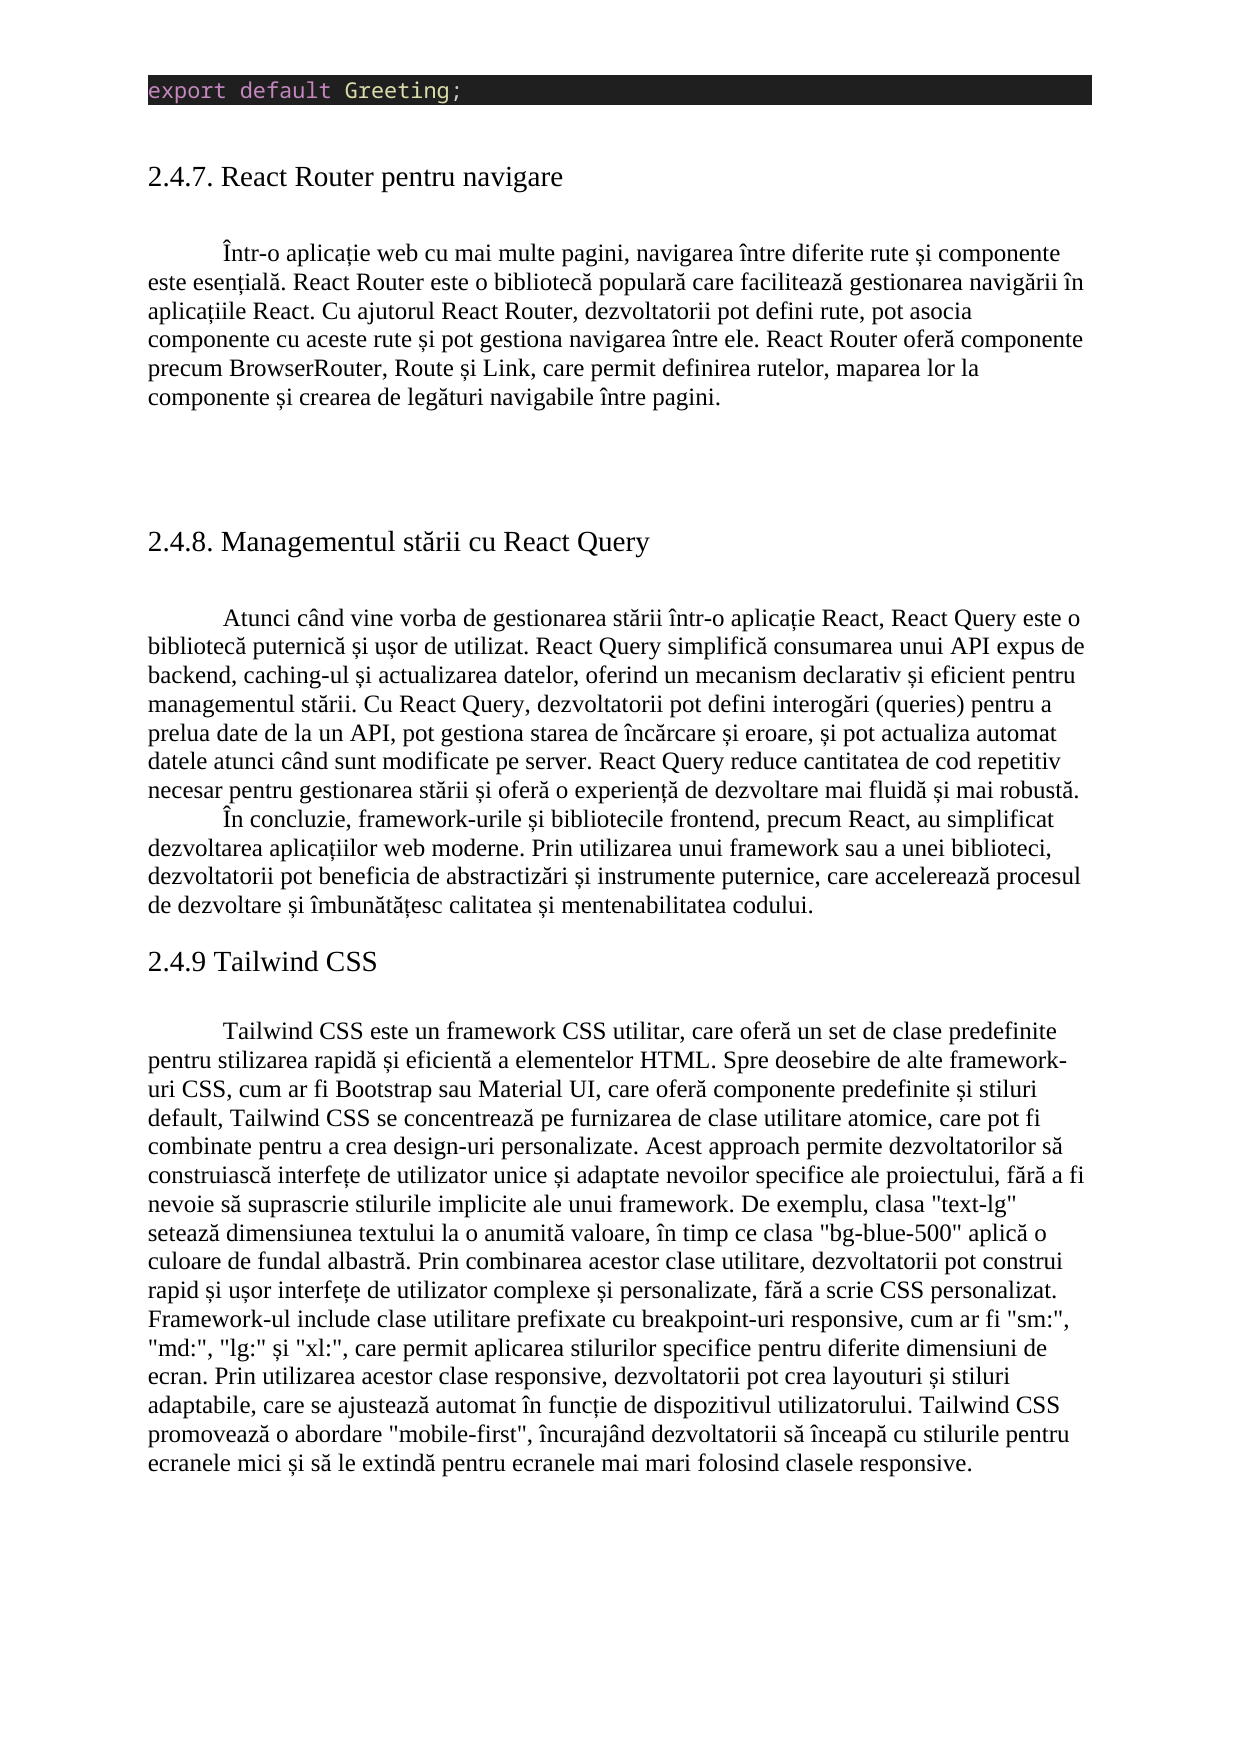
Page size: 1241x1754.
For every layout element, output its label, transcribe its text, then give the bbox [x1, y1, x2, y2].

text Tailwind CSS este un framework CSS utilitar, care oferă un set de clase predefinite pentru stilizarea rapidă și eficientă a elementelor HTML. Spre deosebire de alte framework-uri CSS, cum ar fi Bootstrap sau Material UI, care oferă componente predefinite și stiluri default, Tailwind CSS se concentrează pe furnizarea de clase utilitare atomice, care pot fi combinate pentru a crea design-uri personalizate. Acest approach permite dezvoltatorilor să construiască interfețe de utilizator unice și adaptate nevoilor specifice ale proiectului, fără a fi nevoie să suprascrie stilurile implicite ale unui framework. De exemplu, clasa "text-lg" setează dimensiunea textului la o anumită valoare, în timp ce clasa "bg-blue-500" aplică o culoare de fundal albastră. Prin combinarea acestor clase utilitare, dezvoltatorii pot construi rapid și ușor interfețe de utilizator complexe și personalizate, fără a scrie CSS personalizat. Framework-ul include clase utilitare prefixate cu breakpoint-uri responsive, cum ar fi "sm:", "md:", "lg:" și "xl:", care permit aplicarea stilurilor specifice pentru diferite dimensiuni de ecran. Prin utilizarea acestor clase responsive, dezvoltatorii pot crea layouturi și stiluri adaptabile, care se ajustează automat în funcție de dispozitivul utilizatorului. Tailwind CSS promovează o abordare "mobile-first", încurajând dezvoltatorii să înceapă cu stilurile pentru ecranele mici și să le extindă pentru ecranele mai mari folosind clasele responsive. [148, 1016, 1092, 1476]
subtitle 2.4.9 Tailwind CSS [148, 944, 1092, 978]
text export default Greeting; [148, 75, 1092, 105]
text Atunci când vine vorba de gestionarea stării într-o aplicație React, React Query este o bibliotecă puternică și ușor de utilizat. React Query simplifică consumarea unui API expus de backend, caching-ul și actualizarea datelor, oferind un mecanism declarativ și eficient pentru managementul stării. Cu React Query, dezvoltatorii pot defini interogări (queries) pentru a prelua date de la un API, pot gestiona starea de încărcare și eroare, și pot actualiza automat datele atunci când sunt modificate pe server. React Query reduce cantitatea de cod repetitiv necesar pentru gestionarea stării și oferă o experiență de dezvoltare mai fluidă și mai robustă. [148, 603, 1092, 804]
text În concluzie, framework-urile și bibliotecile frontend, precum React, au simplificat dezvoltarea aplicațiilor web moderne. Prin utilizarea unui framework sau a unei biblioteci, dezvoltatorii pot beneficia de abstractizări și instrumente puternice, care accelerează procesul de dezvoltare și îmbunătățesc calitatea și mentenabilitatea codului. [148, 804, 1092, 919]
text Într-o aplicație web cu mai multe pagini, navigarea între diferite rute și componente este esențială. React Router este o bibliotecă populară care facilitează gestionarea navigării în aplicațiile React. Cu ajutorul React Router, dezvoltatorii pot defini rute, pot asocia componente cu aceste rute și pot gestiona navigarea între ele. React Router oferă componente precum BrowserRouter, Route și Link, care permit definirea rutelor, maparea lor la componente și crearea de legături navigabile între pagini. [148, 238, 1092, 411]
subtitle 2.4.8. Managementul stării cu React Query [148, 524, 1092, 557]
subtitle 2.4.7. React Router pentru navigare [148, 159, 1092, 193]
